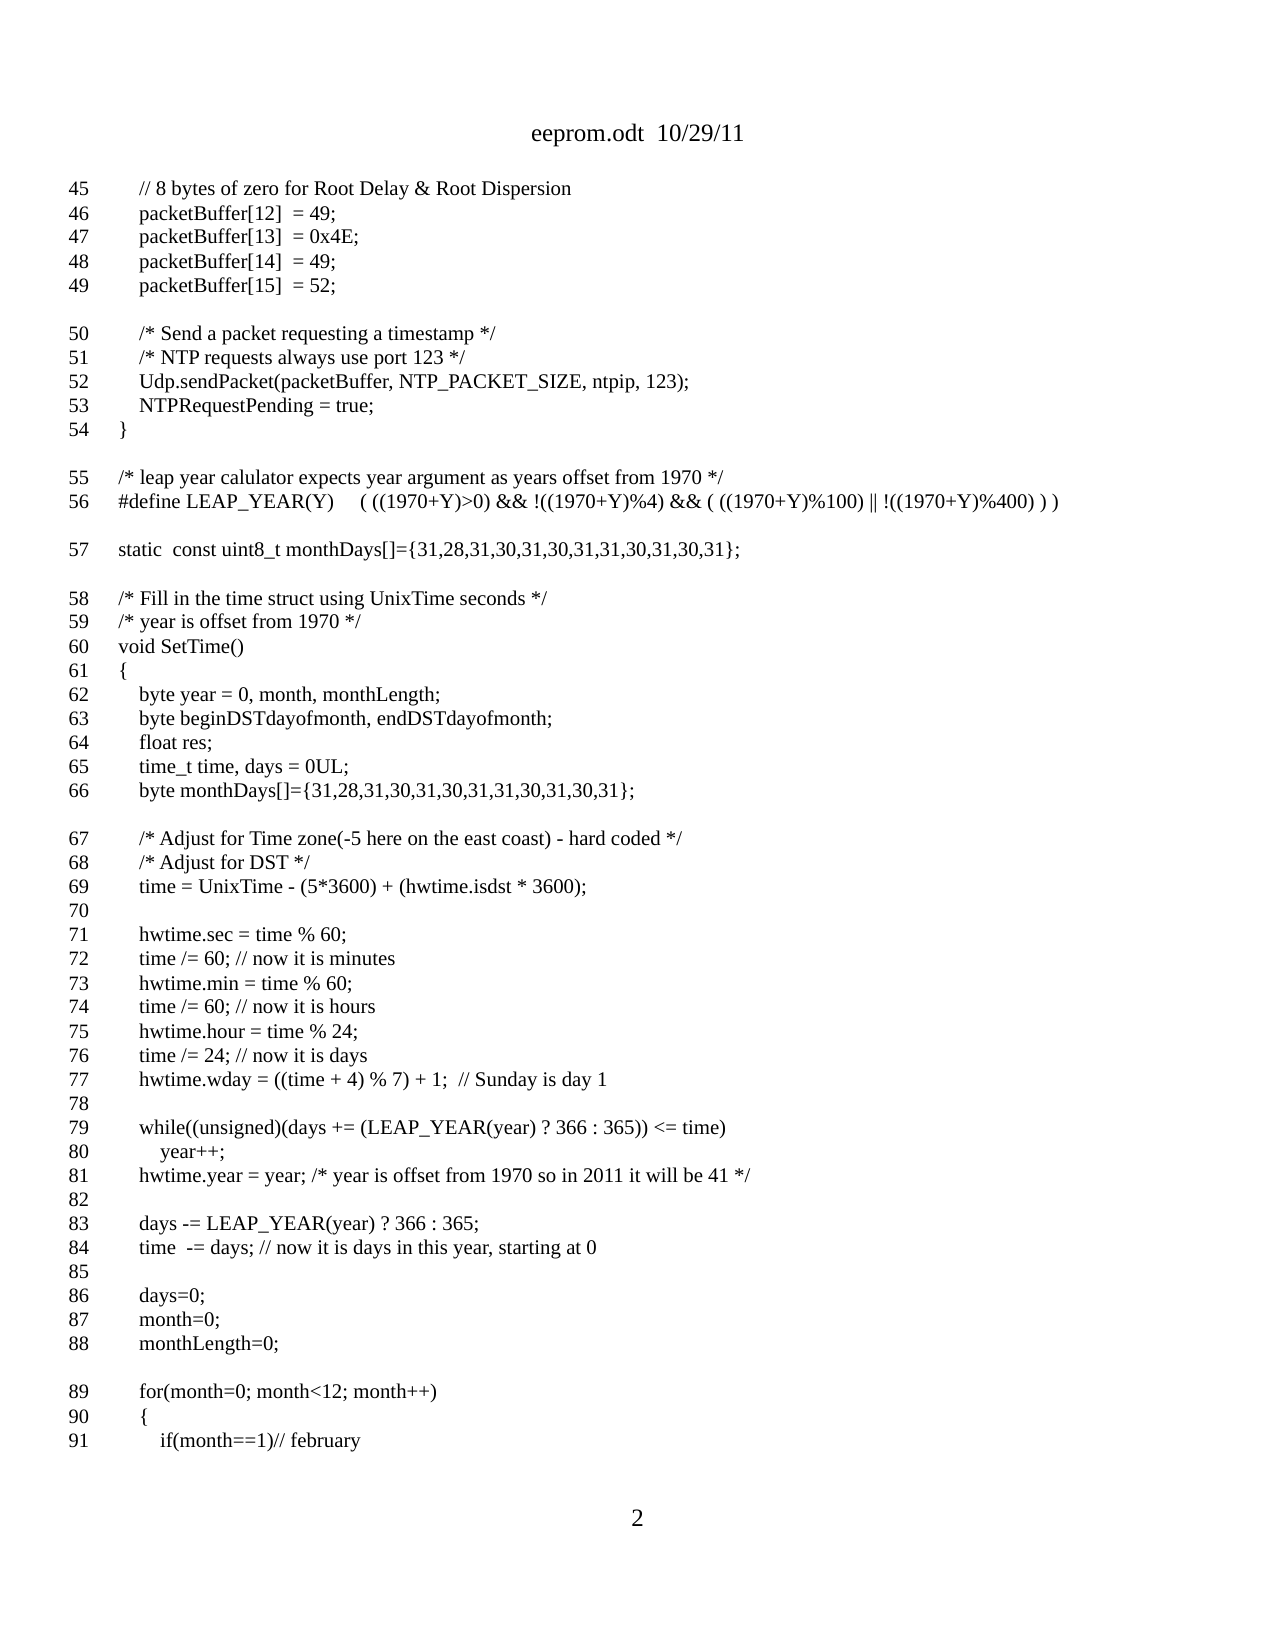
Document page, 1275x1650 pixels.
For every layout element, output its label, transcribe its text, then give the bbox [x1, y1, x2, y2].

text monthLength=0; [118, 1331, 1157, 1355]
text packetBuffer[14] = 49; [118, 248, 1157, 273]
text { [118, 658, 1157, 682]
text #define LEAP_YEAR(Y) ( ((1970+Y)>0) && !((1970+Y)%4) && ( ((1970+Y)%100) || !((1970+Y)%400) ) ) [118, 489, 1157, 513]
text hwtime.sec = time % 60; [118, 922, 1157, 946]
text time /= 60; // now it is hours [118, 994, 1157, 1018]
text byte monthDays[]={31,28,31,30,31,30,31,31,30,31,30,31}; [118, 778, 1157, 802]
text hwtime.wday = ((time + 4) % 7) + 1; // Sunday is day 1 [118, 1067, 1157, 1091]
text /* leap year calulator expects year argument as years offset from 1970 */ [118, 465, 1157, 489]
text Udp.sendPacket(packetBuffer, NTP_PACKET_SIZE, ntpip, 123); [118, 369, 1157, 393]
text year++; [118, 1139, 1157, 1163]
text byte beginDSTdayofmonth, endDSTdayofmonth; [118, 706, 1157, 730]
text } [118, 417, 1157, 441]
text days -= LEAP_YEAR(year) ? 366 : 365; [118, 1211, 1157, 1235]
text // 8 bytes of zero for Root Delay & Root Dispersion [118, 176, 1157, 200]
text /* NTP requests always use port 123 */ [118, 345, 1157, 369]
text hwtime.min = time % 60; [118, 970, 1157, 994]
text while((unsigned)(days += (LEAP_YEAR(year) ? 366 : 365)) <= time) [118, 1115, 1157, 1139]
text NTPRequestPending = true; [118, 393, 1157, 417]
text /* Fill in the time struct using UnixTime seconds */ [118, 585, 1157, 609]
text /* Adjust for DST */ [118, 850, 1157, 874]
text time /= 24; // now it is days [118, 1043, 1157, 1067]
text static const uint8_t monthDays[]={31,28,31,30,31,30,31,31,30,31,30,31}; [118, 537, 1157, 561]
text time /= 60; // now it is minutes [118, 946, 1157, 970]
text for(month=0; month<12; month++) [118, 1379, 1157, 1403]
text byte year = 0, month, monthLength; [118, 682, 1157, 706]
text time_t time, days = 0UL; [118, 754, 1157, 778]
text /* year is offset from 1970 */ [118, 609, 1157, 633]
text packetBuffer[15] = 52; [118, 273, 1157, 297]
text month=0; [118, 1307, 1157, 1331]
text /* Send a packet requesting a timestamp */ [118, 321, 1157, 345]
text void SetTime() [118, 633, 1157, 658]
text if(month==1)// february [118, 1428, 1157, 1452]
text hwtime.hour = time % 24; [118, 1018, 1157, 1043]
text hwtime.year = year; /* year is offset from 1970 so in 2011 it will be 41 */ [118, 1163, 1157, 1187]
text packetBuffer[12] = 49; [118, 200, 1157, 224]
text time -= days; // now it is days in this year, starting at 0 [118, 1235, 1157, 1259]
text packetBuffer[13] = 0x4E; [118, 224, 1157, 248]
text /* Adjust for Time zone(-5 here on the east coast) - hard coded */ [118, 826, 1157, 850]
text days=0; [118, 1283, 1157, 1307]
text { [118, 1403, 1157, 1428]
text time = UnixTime - (5*3600) + (hwtime.isdst * 3600); [118, 874, 1157, 898]
text float res; [118, 730, 1157, 754]
